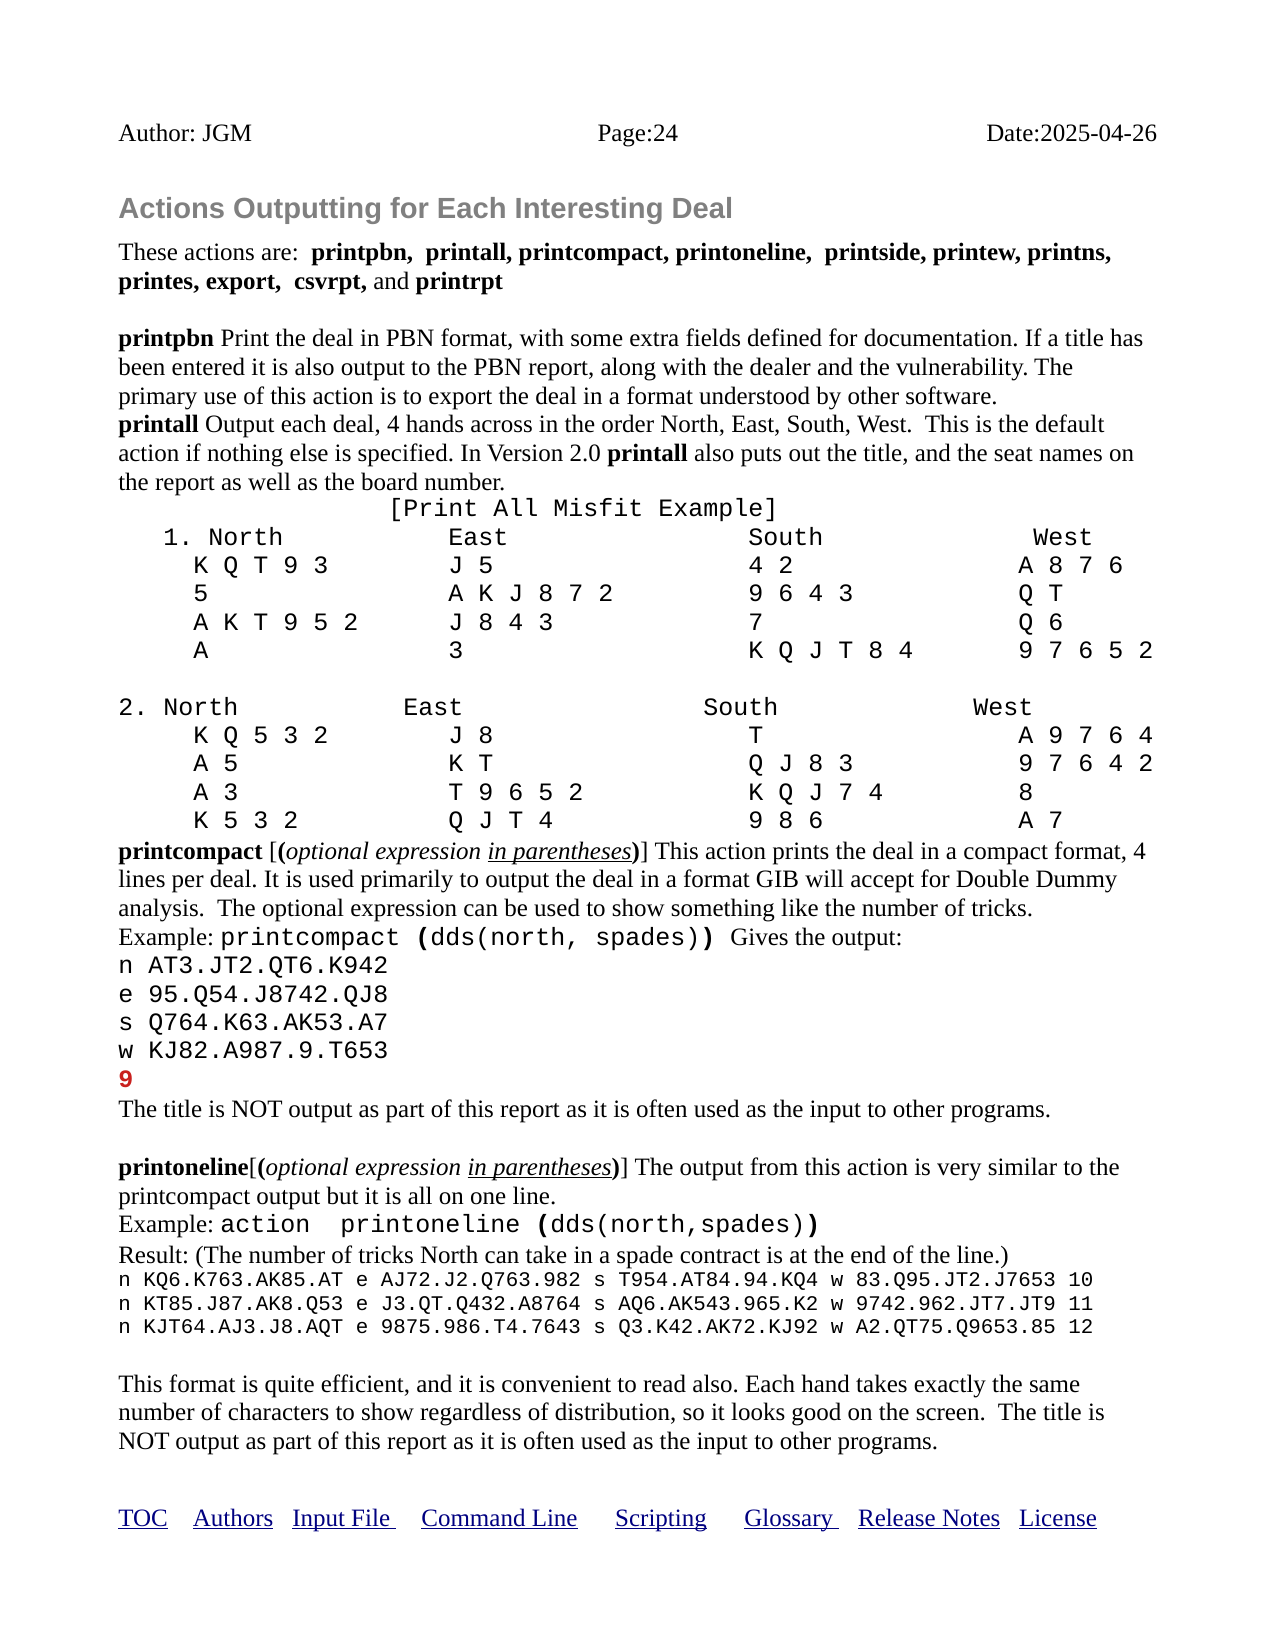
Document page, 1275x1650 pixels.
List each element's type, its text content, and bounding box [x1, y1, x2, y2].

text Example: action printoneline (dds(north,spades)) [118, 1209, 1157, 1240]
text printoneline[(optional expression in parentheses)] The output from this action is very similar to the printcompact output but it is all on one line. [118, 1152, 1157, 1209]
text w KJ82.A987.9.T653 [118, 1038, 1157, 1066]
text These actions are: printpbn, printall, printcompact, printoneline, printside, printew, printns, printes, export, csvrpt, and printrpt [118, 237, 1157, 294]
text n KQ6.K763.AK85.AT e AJ72.J2.Q763.982 s T954.AT84.94.KQ4 w 83.Q95.JT2.J7653 10 [118, 1269, 1157, 1293]
text 9 [118, 1066, 1157, 1094]
text printpbn Print the deal in PBN format, with some extra fields defined for documentation. If a title has been entered it is also output to the PBN report, along with the dealer and the vulnerability. The primary use of this action is to export the deal in a format understood by other software. [118, 323, 1157, 409]
text n KT85.J87.AK8.Q53 e J3.QT.Q432.A8764 s AQ6.AK543.965.K2 w 9742.962.JT7.JT9 11 [118, 1293, 1157, 1316]
text A K T 9 5 2 J 8 4 3 7 Q 6 [118, 609, 1157, 637]
text 2. North East South West [118, 694, 1157, 722]
text The title is NOT output as part of this report as it is often used as the input to other programs. [118, 1094, 1157, 1123]
text n KJT64.AJ3.J8.AQT e 9875.986.T4.7643 s Q3.K42.AK72.KJ92 w A2.QT75.Q9653.85 12 [118, 1316, 1157, 1340]
text e 95.Q54.J8742.QJ8 [118, 981, 1157, 1009]
text s Q764.K63.AK53.A7 [118, 1009, 1157, 1038]
text printall Output each deal, 4 hands across in the order North, East, South, West. This is the default action if nothing else is specified. In Version 2.0 printall also puts out the title, and the seat names on the report as well as the board number. [118, 409, 1157, 496]
text 5 A K J 8 7 2 9 6 4 3 Q T [118, 581, 1157, 609]
text A 3 T 9 6 5 2 K Q J 7 4 8 [118, 779, 1157, 807]
text K Q T 9 3 J 5 4 2 A 8 7 6 [118, 552, 1157, 581]
text K 5 3 2 Q J T 4 9 8 6 A 7 [118, 807, 1157, 836]
text printcompact [(optional expression in parentheses)] This action prints the deal in a compact format, 4 lines per deal. It is used primarily to output the deal in a format GIB will accept for Double Dummy analysis. The optional expression can be used to show something like the number of tricks. [118, 836, 1157, 922]
text n AT3.JT2.QT6.K942 [118, 953, 1157, 981]
text Example: printcompact (dds(north, spades)) Gives the output: [118, 922, 1157, 953]
text 1. North East South West [118, 524, 1157, 552]
text K Q 5 3 2 J 8 T A 9 7 6 4 [118, 722, 1157, 751]
text A 3 K Q J T 8 4 9 7 6 5 2 [118, 637, 1157, 666]
text [Print All Misfit Example] [118, 496, 1157, 524]
text This format is quite efficient, and it is convenient to read also. Each hand takes exactly the same number of characters to show regardless of distribution, so it looks good on the screen. The title is NOT output as part of this report as it is often used as the input to other programs. [118, 1369, 1157, 1455]
text Result: (The number of tricks North can take in a spade contract is at the end of the line.) [118, 1240, 1157, 1269]
subtitle Actions Outputting for Each Interesting Deal [118, 191, 1157, 224]
text A 5 K T Q J 8 3 9 7 6 4 2 [118, 751, 1157, 779]
